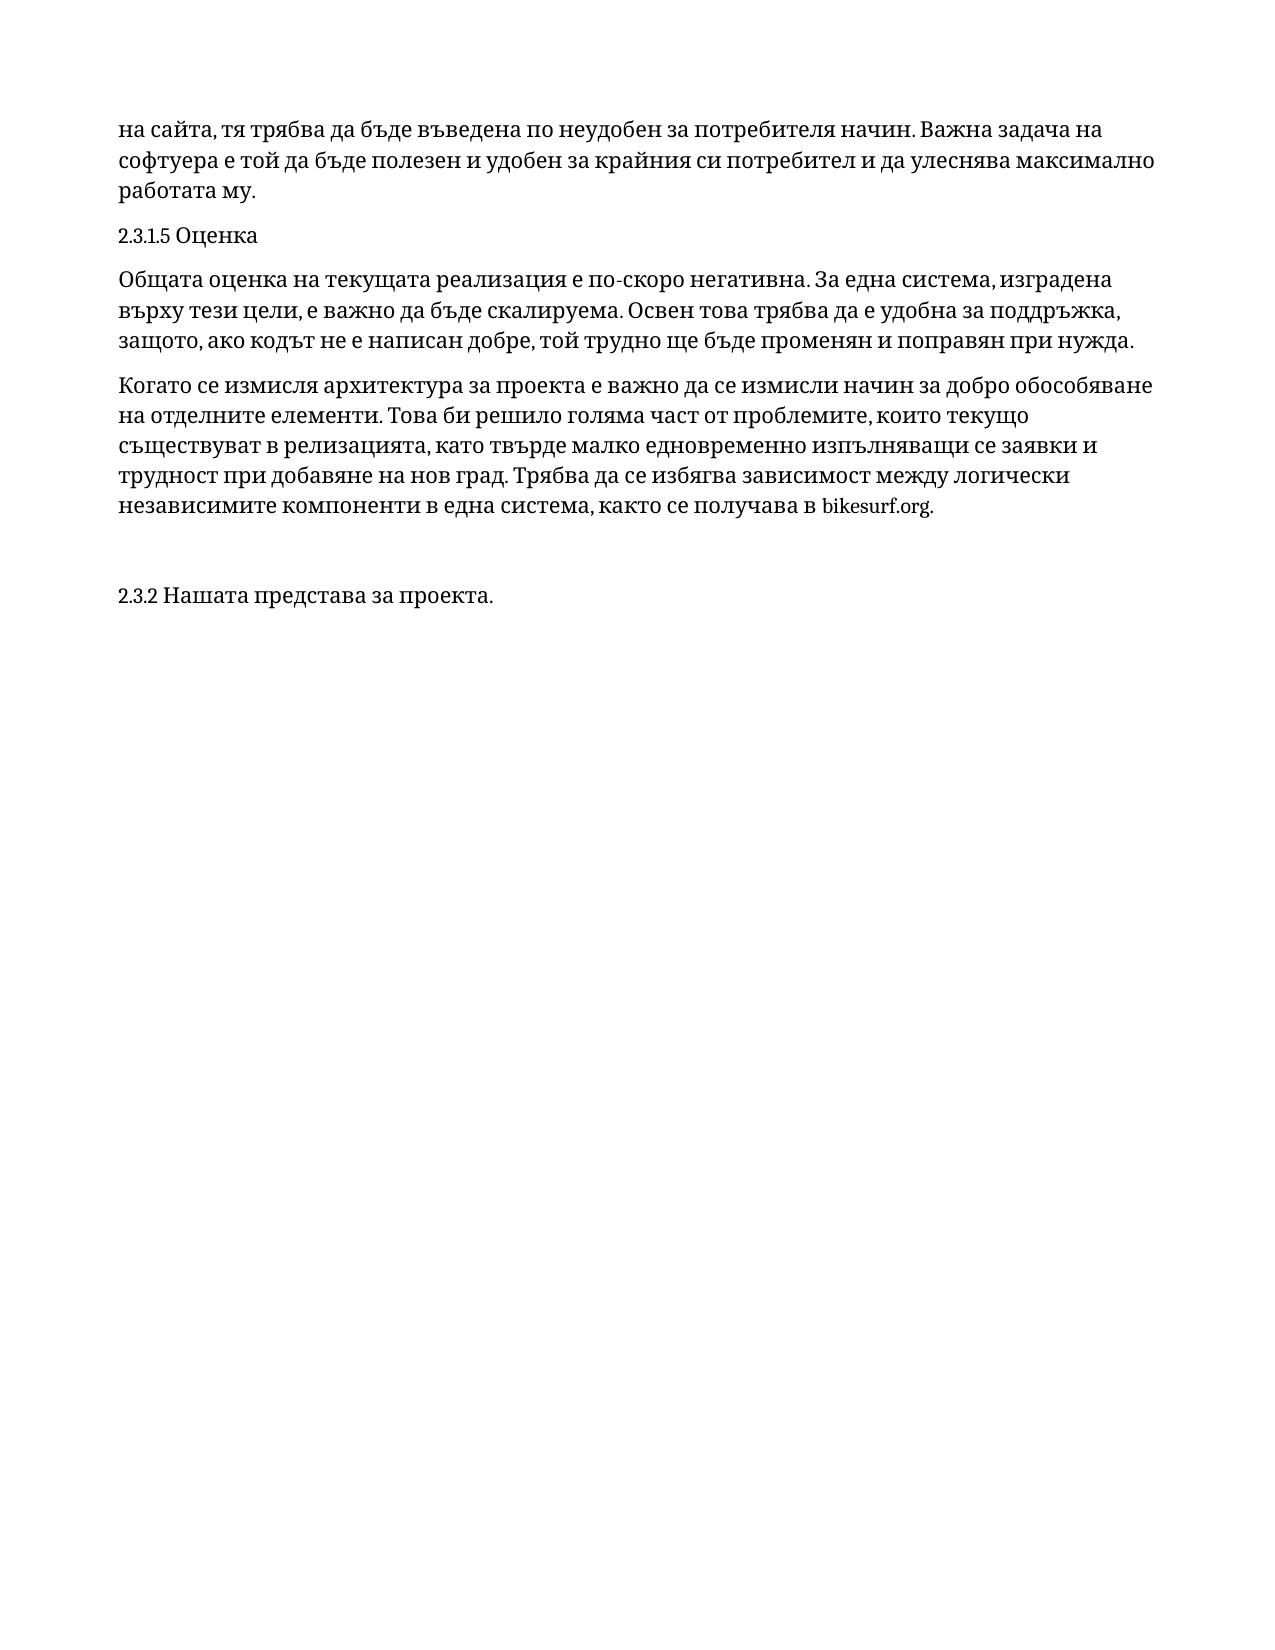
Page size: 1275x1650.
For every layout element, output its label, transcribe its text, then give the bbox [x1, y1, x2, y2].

text 2.3.1.5 Оценка [118, 223, 1157, 248]
text Когато се измисля архитектура за проекта е важно да се измисли начин за добро обособяване на отделните елементи. Това би решило голяма част от проблемите, които текущо съществуват в релизацията, като твърде малко едновременно изпълняващи се заявки и трудност при добавяне на нов град. Трябва да се избягва зависимост между логически независимите компоненти в една система, както се получава в bikesurf.org. [118, 373, 1157, 519]
text на сайта, тя трябва да бъде въведена по неудобен за потребителя начин. Важна задача на софтуера е той да бъде полезен и удобен за крайния си потребител и да улеснява максимално работата му. [118, 118, 1157, 204]
text Общата оценка на текущата реализация е по-скоро негативна. За една система, изградена върху тези цели, е важно да бъде скалируема. Освен това трябва да е удобна за поддръжка, защото, ако кодът не е написан добре, той трудно ще бъде променян и поправян при нужда. [118, 268, 1157, 354]
text 2.3.2 Нашата представа за проекта. [118, 584, 1157, 609]
